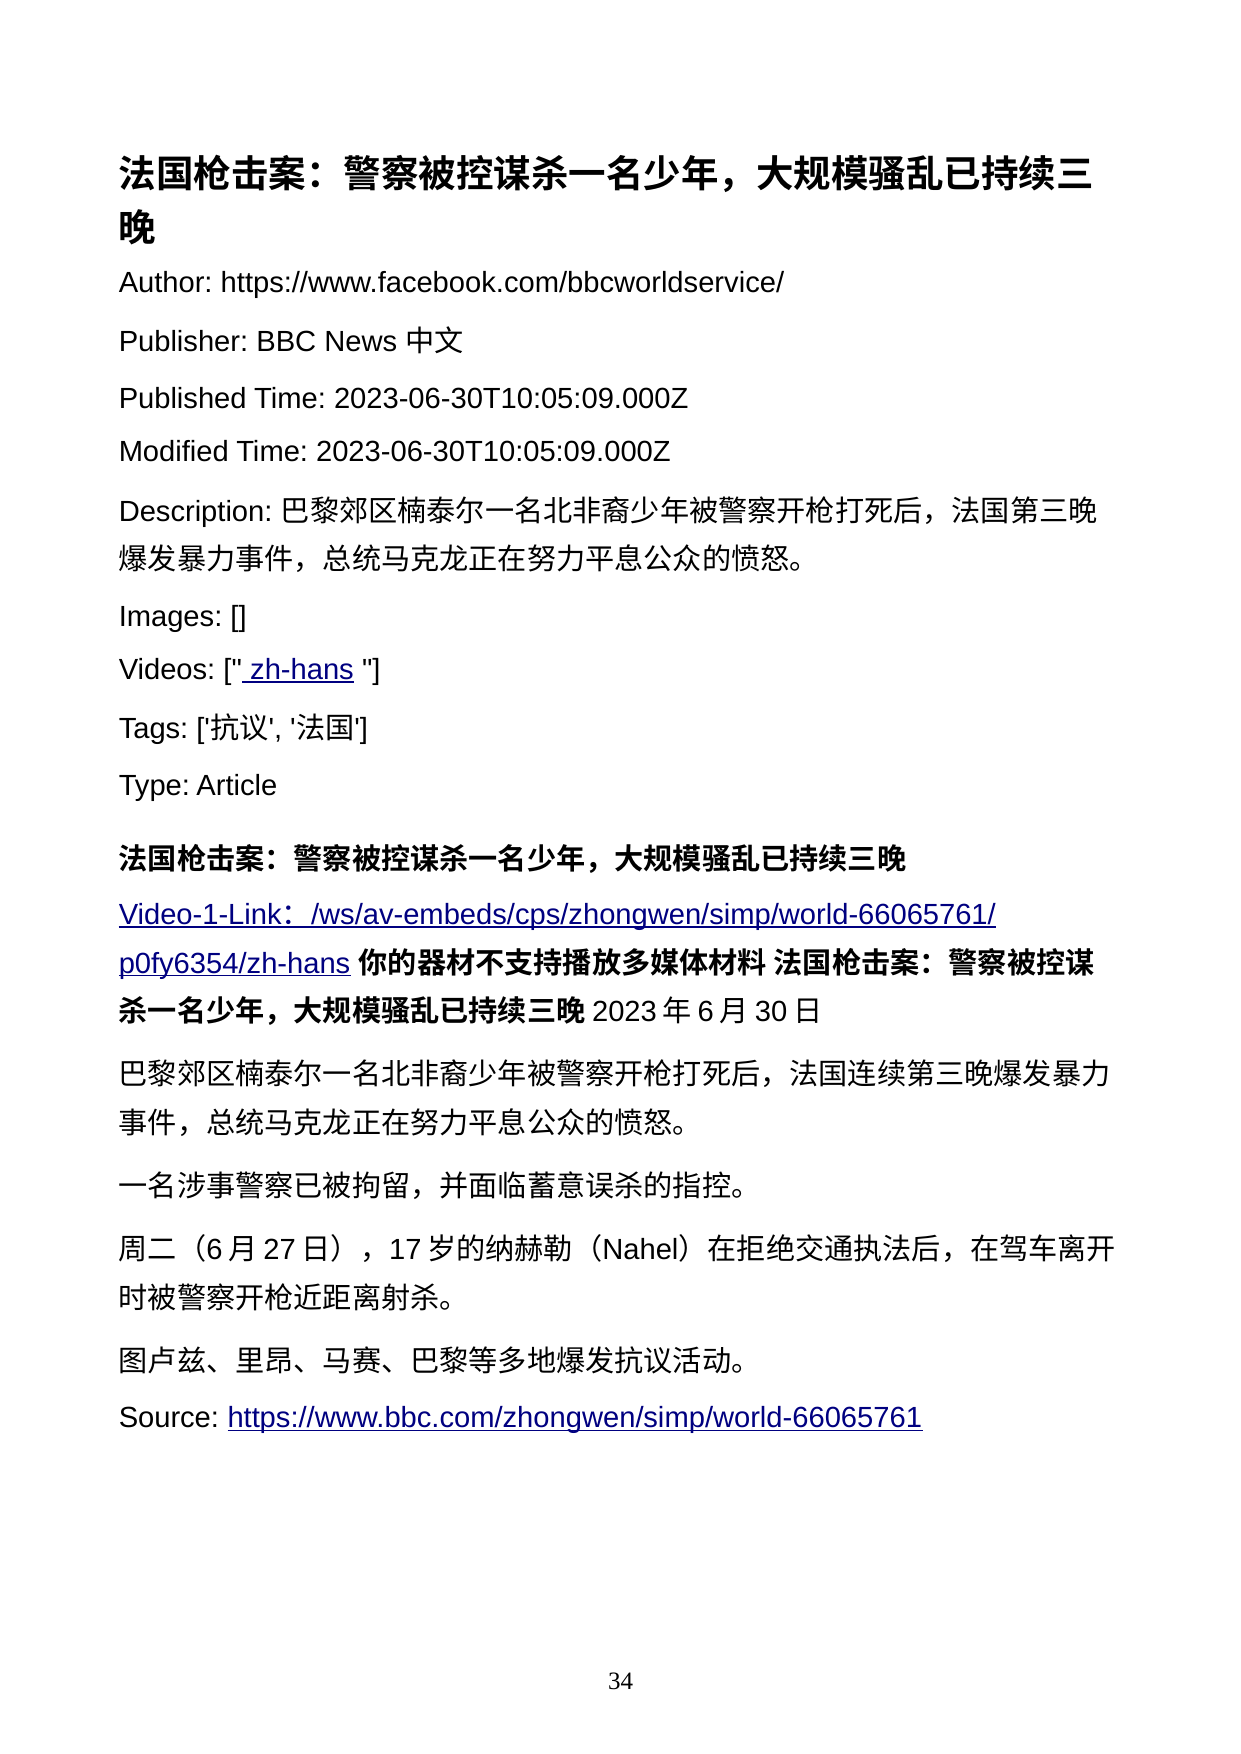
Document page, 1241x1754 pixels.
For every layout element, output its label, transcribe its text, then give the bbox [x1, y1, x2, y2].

subtitle 法国枪击案：警察被控谋杀一名少年，大规模骚乱已持续三晚 [118, 143, 1122, 252]
text Description: 巴黎郊区楠泰尔一名北非裔少年被警察开枪打死后，法国第三晚爆发暴力事件，总统马克龙正在努力平息公众的愤怒。 [118, 487, 1122, 578]
text Video-1-Link：/ws/av-embeds/cps/zhongwen/simp/world-66065761/p0fy6354/zh-hans 你的器材不支持播放多媒体材料 法国枪击案：警察被控谋杀一名少年，大规模骚乱已持续三晚 2023年6月30日 [118, 891, 1122, 1030]
subtitle 法国枪击案：警察被控谋杀一名少年，大规模骚乱已持续三晚 [118, 836, 1122, 878]
text Source: https://www.bbc.com/zhongwen/simp/world-66065761 [118, 1400, 1122, 1434]
text Published Time: 2023-06-30T10:05:09.000Z [118, 381, 1122, 414]
text 图卢兹、里昂、马赛、巴黎等多地爆发抗议活动。 [118, 1337, 1122, 1379]
text Tags: ['抗议', '法国'] [118, 705, 1122, 747]
text Videos: [" zh-hans "] [118, 652, 1122, 685]
text 巴黎郊区楠泰尔一名北非裔少年被警察开枪打死后，法国连续第三晚爆发暴力事件，总统马克龙正在努力平息公众的愤怒。 [118, 1051, 1122, 1142]
text Modified Time: 2023-06-30T10:05:09.000Z [118, 434, 1122, 467]
text Images: [] [118, 599, 1122, 632]
text Author: https://www.facebook.com/bbcworldservice/ [118, 264, 1122, 298]
text 周二（6月27日），17岁的纳赫勒（Nahel）在拒绝交通执法后，在驾车离开时被警察开枪近距离射杀。 [118, 1226, 1122, 1316]
text Type: Article [118, 768, 1122, 802]
text 一名涉事警察已被拘留，并面临蓄意误杀的指控。 [118, 1162, 1122, 1205]
text Publisher: BBC News 中文 [118, 318, 1122, 360]
